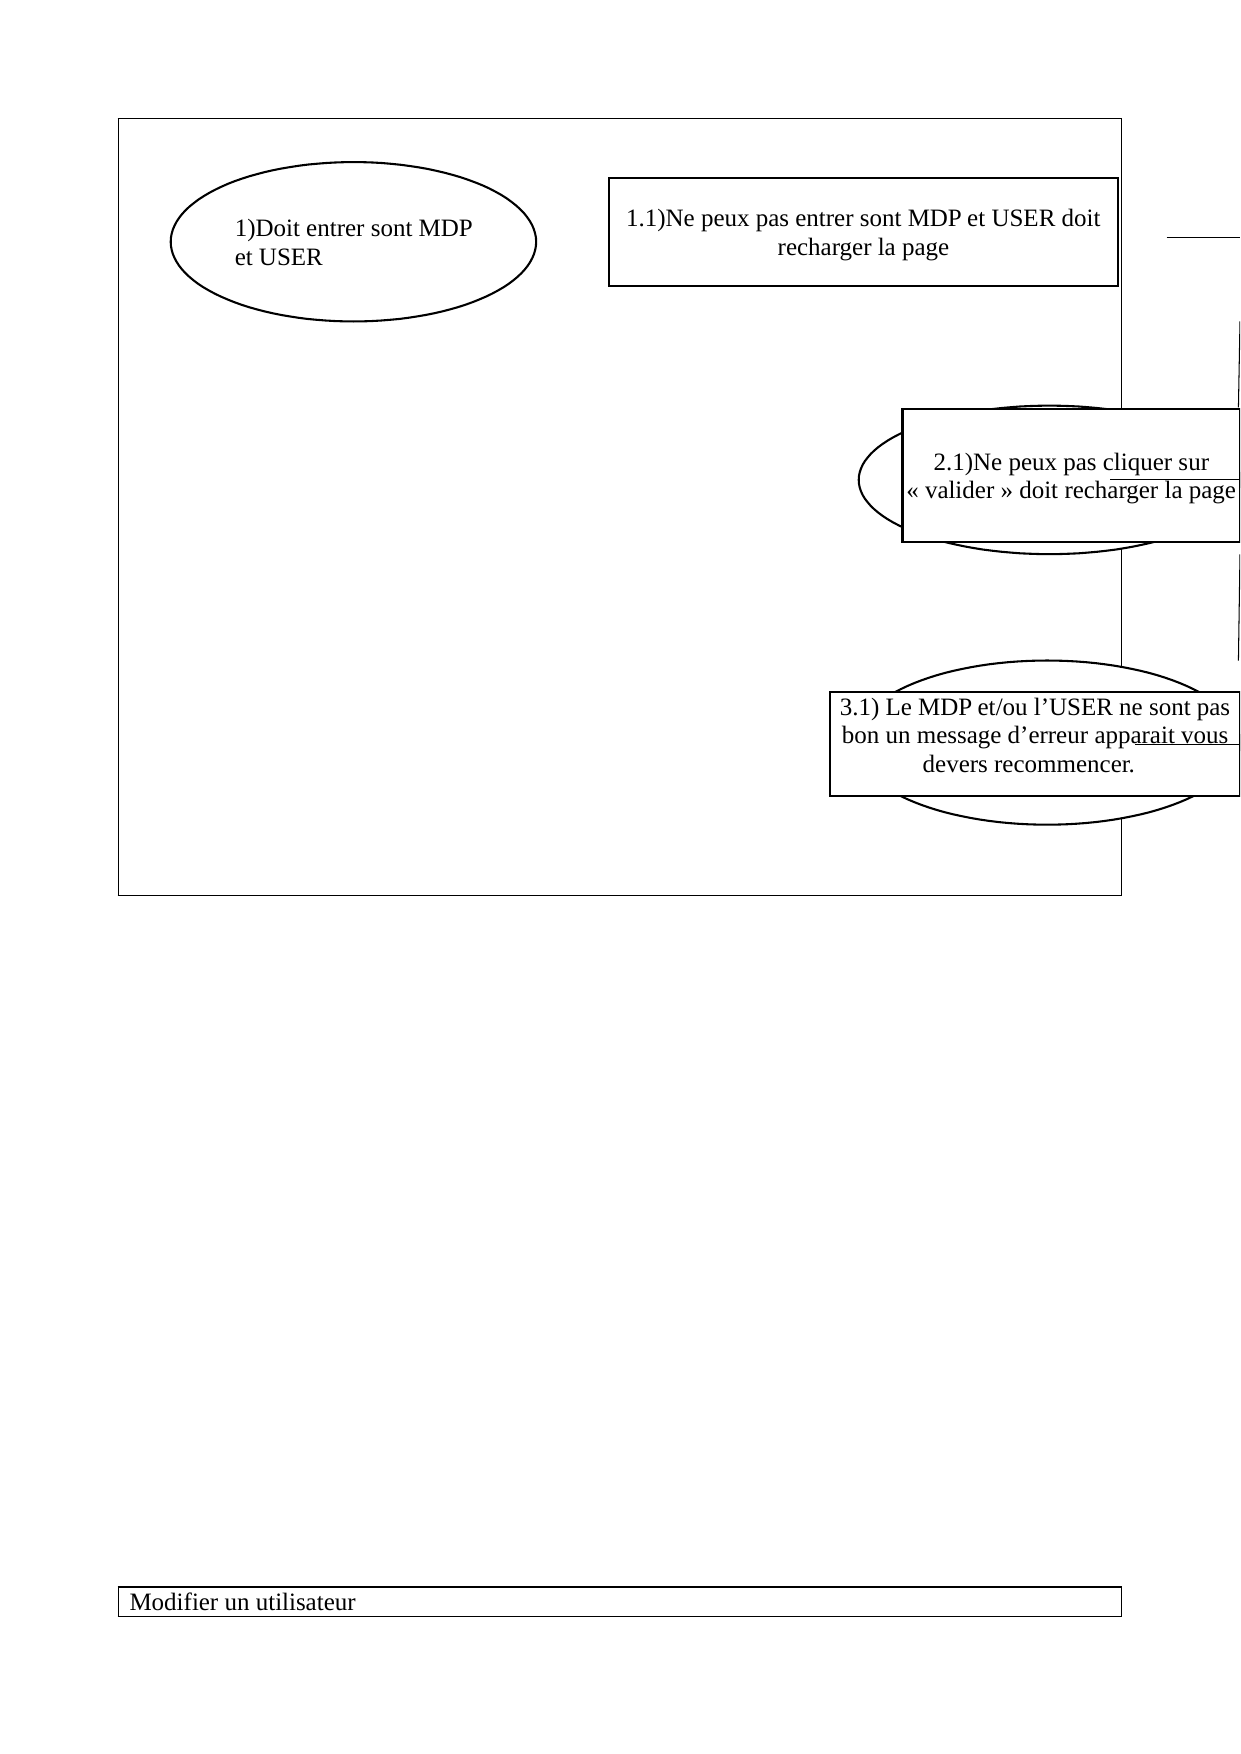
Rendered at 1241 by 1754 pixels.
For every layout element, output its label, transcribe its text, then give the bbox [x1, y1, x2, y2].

table_header Modifier un utilisateur [119, 1588, 1121, 1616]
table_cell [119, 119, 1121, 895]
